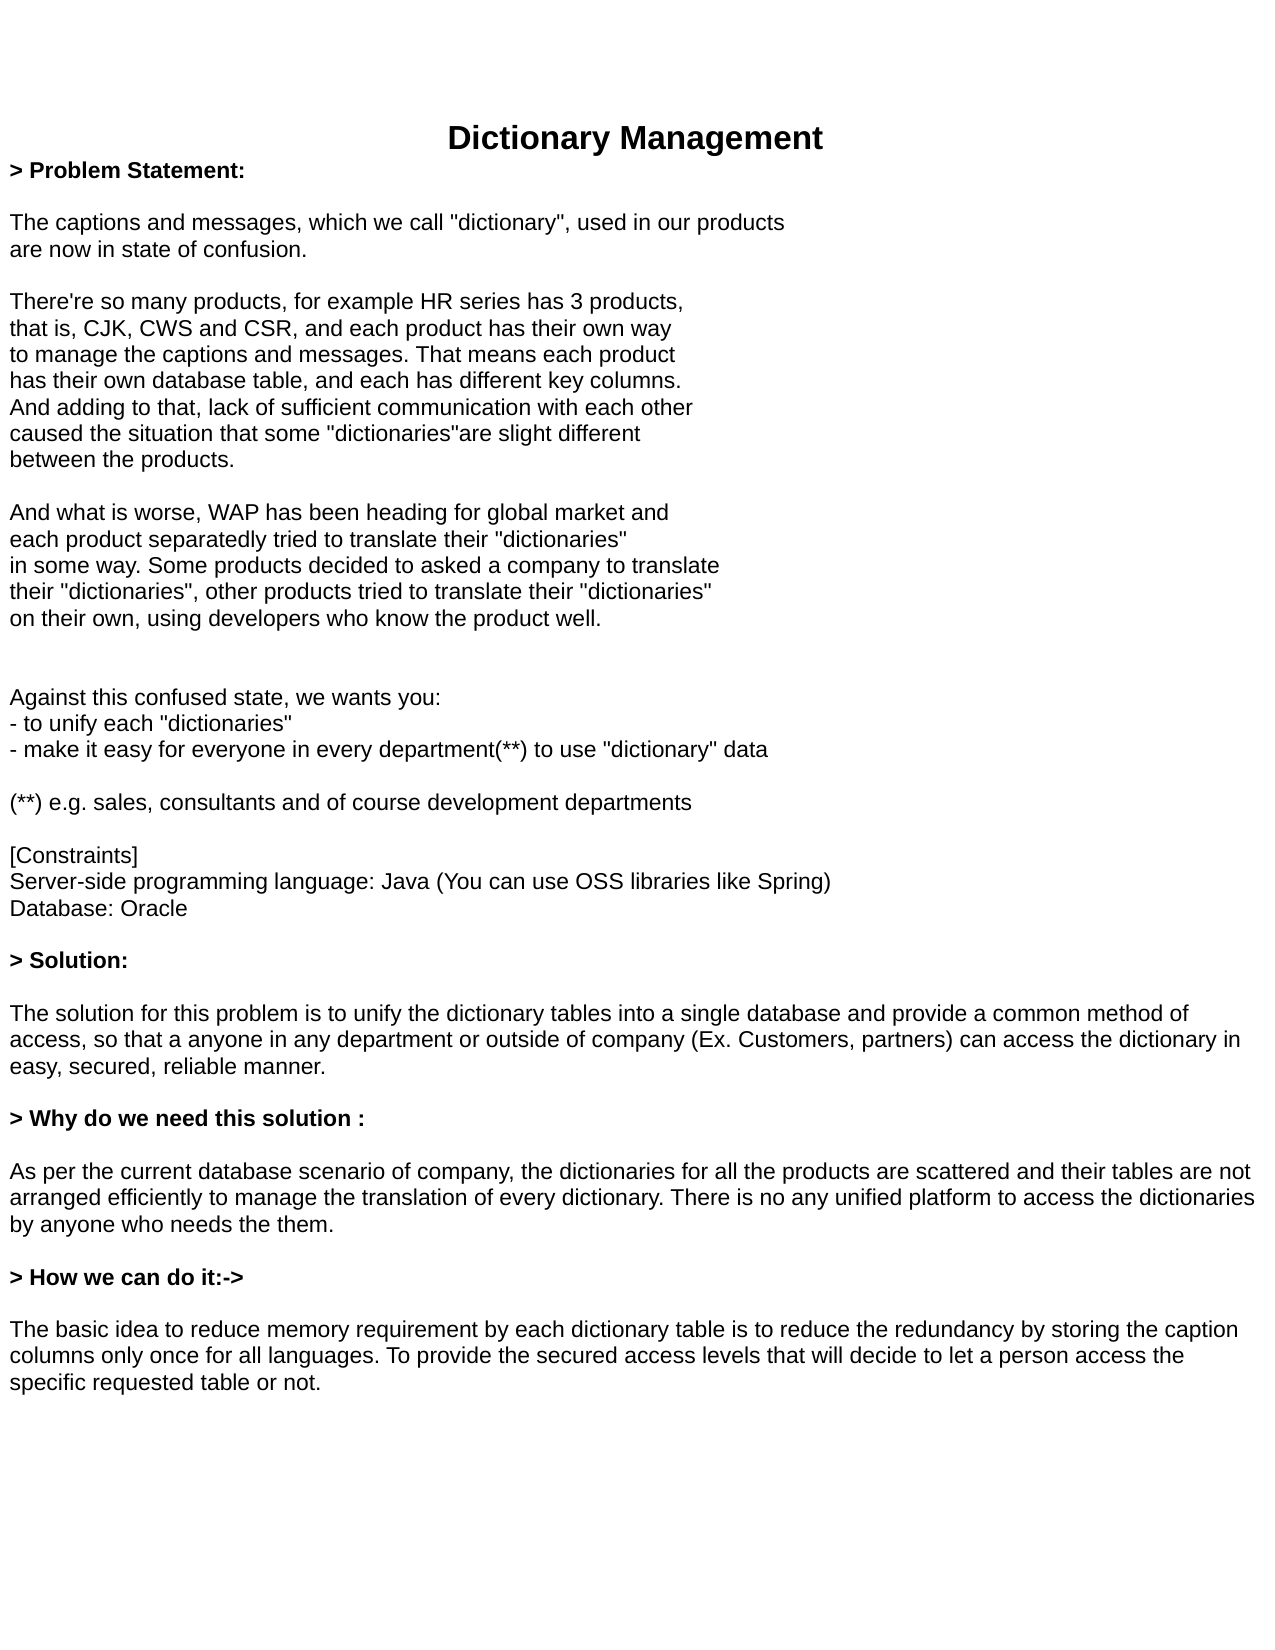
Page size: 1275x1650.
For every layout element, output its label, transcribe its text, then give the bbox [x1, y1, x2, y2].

text - make it easy for everyone in every department(**) to use "dictionary" data [9, 736, 1261, 763]
text And what is worse, WAP has been heading for global market and [9, 499, 1261, 526]
text The captions and messages, which we call "dictionary", used in our products [9, 209, 1261, 236]
text > Why do we need this solution : [9, 1105, 1261, 1132]
text their "dictionaries", other products tried to translate their "dictionaries" [9, 578, 1261, 604]
text The basic idea to reduce memory requirement by each dictionary table is to reduce the redundancy by storing the caption columns only once for all languages. To provide the secured access levels that will decide to let a person access the specific requested table or not. [9, 1316, 1261, 1395]
text to manage the captions and messages. That means each product [9, 341, 1261, 367]
text - to unify each "dictionaries" [9, 710, 1261, 736]
text are now in state of confusion. [9, 236, 1261, 262]
text [Constraints] [9, 842, 1261, 868]
text Server-side programming language: Java (You can use OSS libraries like Spring) [9, 868, 1261, 894]
text Database: Oracle [9, 894, 1261, 921]
text (**) e.g. sales, consultants and of course development departments [9, 789, 1261, 815]
text has their own database table, and each has different key columns. [9, 367, 1261, 394]
text on their own, using developers who know the product well. [9, 604, 1261, 631]
text > Solution: [9, 947, 1261, 973]
text And adding to that, lack of sufficient communication with each other [9, 394, 1261, 420]
text As per the current database scenario of company, the dictionaries for all the products are scattered and their tables are not arranged efficiently to manage the translation of every dictionary. There is no any unified platform to access the dictionaries by anyone who needs the them. [9, 1158, 1261, 1237]
text The solution for this problem is to unify the dictionary tables into a single database and provide a common method of access, so that a anyone in any department or outside of company (Ex. Customers, partners) can access the dictionary in easy, secured, reliable manner. [9, 1000, 1261, 1079]
text > Problem Statement: [9, 157, 1261, 183]
text > How we can do it:-> [9, 1263, 1261, 1290]
text caused the situation that some "dictionaries"are slight different [9, 420, 1261, 446]
text Against this confused state, we wants you: [9, 684, 1261, 710]
text Dictionary Management [9, 118, 1261, 157]
text each product separatedly tried to translate their "dictionaries" [9, 526, 1261, 552]
text that is, CJK, CWS and CSR, and each product has their own way [9, 315, 1261, 341]
text in some way. Some products decided to asked a company to translate [9, 552, 1261, 578]
text between the products. [9, 446, 1261, 473]
text There're so many products, for example HR series has 3 products, [9, 288, 1261, 315]
